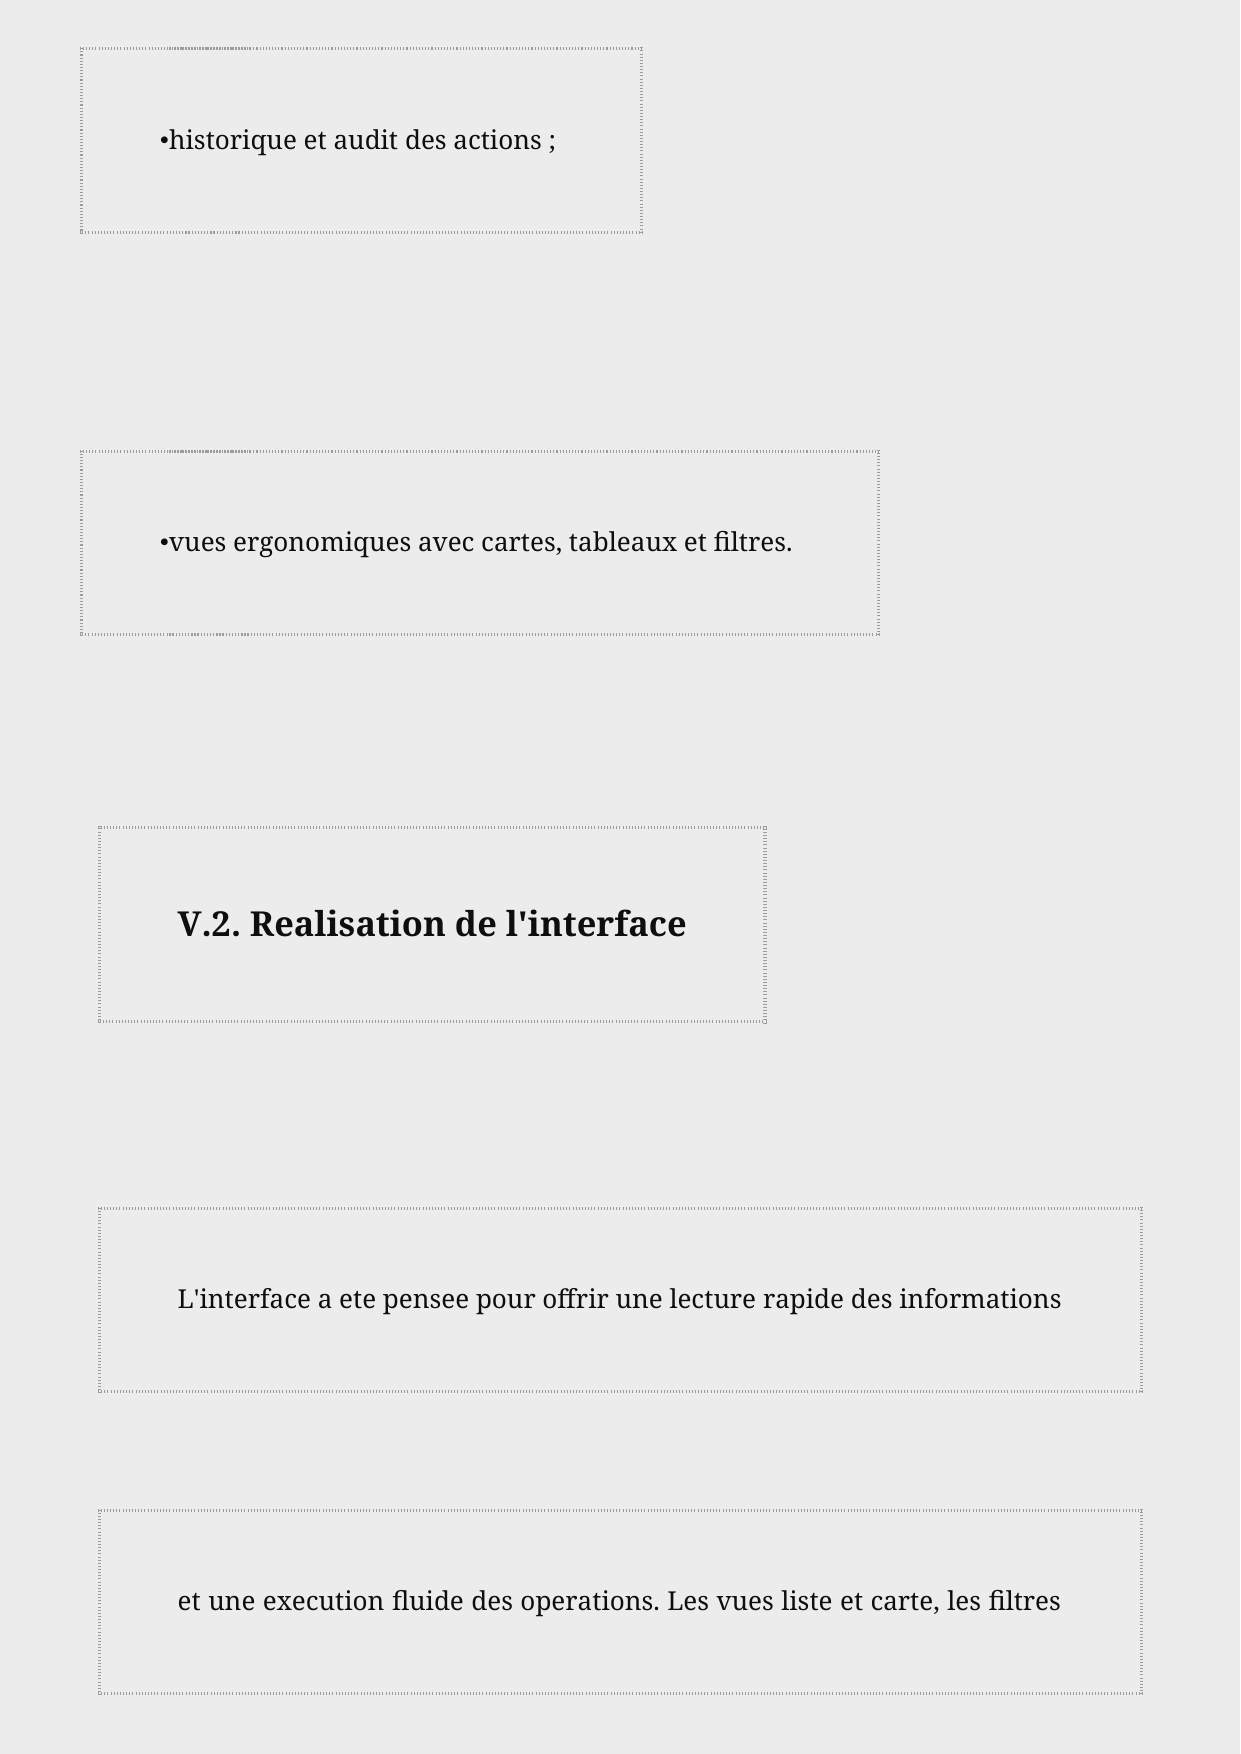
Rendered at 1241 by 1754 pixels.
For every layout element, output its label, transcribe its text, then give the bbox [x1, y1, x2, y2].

text L'interface a ete pensee pour offrir une lecture rapide des informations et une execution fluide des operations. Les vues liste et carte, les filtres [97, 1207, 1143, 1695]
list vues ergonomiques avec cartes, tableaux et filtres. [97, 450, 1143, 636]
text V.2. Realisation de l'interface [97, 826, 1143, 1023]
list historique et audit des actions ; [97, 47, 1143, 234]
